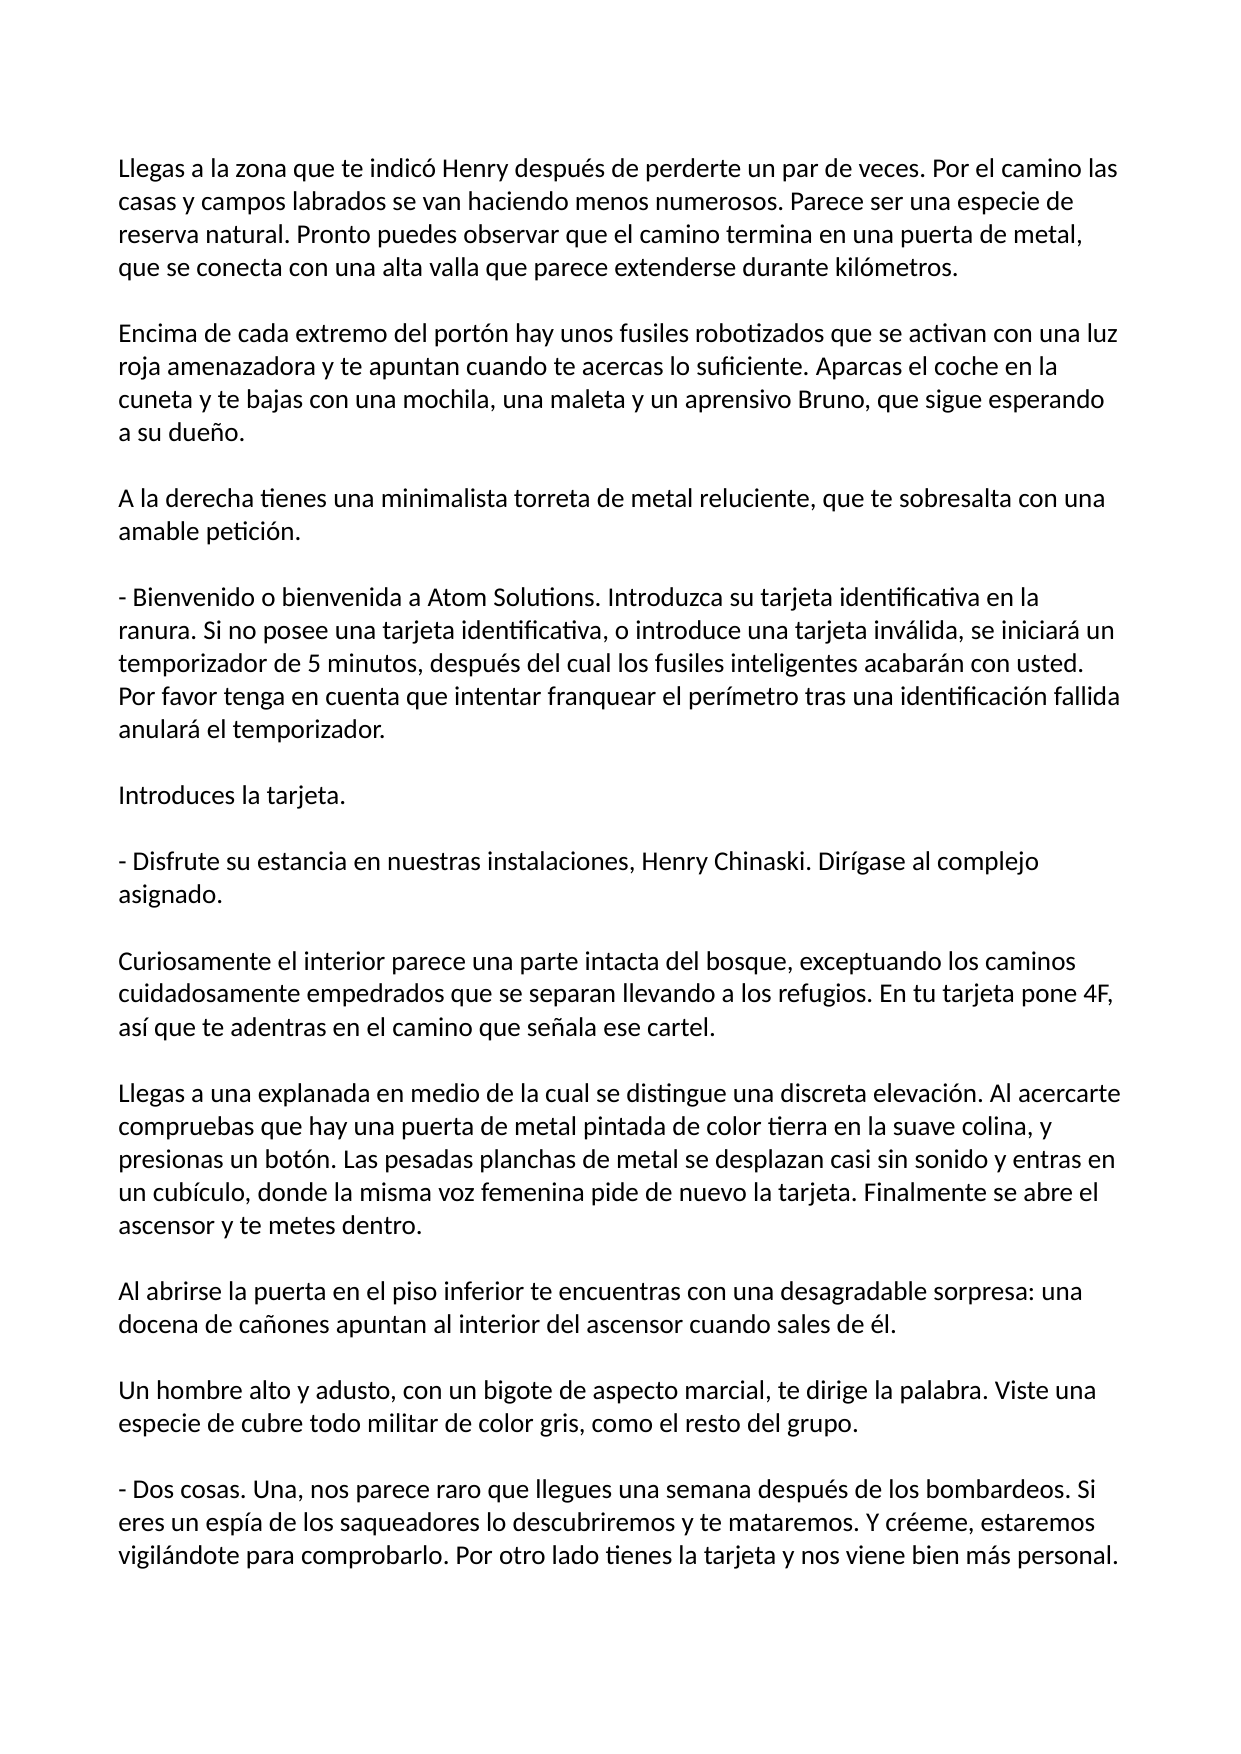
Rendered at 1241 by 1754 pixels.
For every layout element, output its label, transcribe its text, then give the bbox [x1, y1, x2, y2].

text Llegas a la zona que te indicó Henry después de perderte un par de veces. Por el camino las casas y campos labrados se van haciendo menos numerosos. Parece ser una especie de reserva natural. Pronto puedes observar que el camino termina en una puerta de metal, que se conecta con una alta valla que parece extenderse durante kilómetros. [118, 151, 1122, 283]
text Encima de cada extremo del portón hay unos fusiles robotizados que se activan con una luz roja amenazadora y te apuntan cuando te acercas lo suficiente. Aparcas el coche en la cuneta y te bajas con una mochila, una maleta y un aprensivo Bruno, que sigue esperando a su dueño. [118, 316, 1122, 448]
text - Bienvenido o bienvenida a Atom Solutions. Introduzca su tarjeta identificativa en la ranura. Si no posee una tarjeta identificativa, o introduce una tarjeta inválida, se iniciará un temporizador de 5 minutos, después del cual los fusiles inteligentes acabarán con usted. Por favor tenga en cuenta que intentar franquear el perímetro tras una identificación fallida anulará el temporizador. [118, 580, 1122, 746]
text A la derecha tienes una minimalista torreta de metal reluciente, que te sobresalta con una amable petición. [118, 481, 1122, 547]
text - Dos cosas. Una, nos parece raro que llegues una semana después de los bombardeos. Si eres un espía de los saqueadores lo descubriremos y te mataremos. Y créeme, estaremos vigilándote para comprobarlo. Por otro lado tienes la tarjeta y nos viene bien más personal. [118, 1472, 1122, 1571]
text Llegas a una explanada en medio de la cual se distingue una discreta elevación. Al acercarte compruebas que hay una puerta de metal pintada de color tierra en la suave colina, y presionas un botón. Las pesadas planchas de metal se desplazan casi sin sonido y entras en un cubículo, donde la misma voz femenina pide de nuevo la tarjeta. Finalmente se abre el ascensor y te metes dentro. [118, 1076, 1122, 1241]
text - Disfrute su estancia en nuestras instalaciones, Henry Chinaski. Dirígase al complejo asignado. [118, 844, 1122, 911]
text Introduces la tarjeta. [118, 778, 1122, 812]
text Un hombre alto y adusto, con un bigote de aspecto marcial, te dirige la palabra. Viste una especie de cubre todo militar de color gris, como el resto del grupo. [118, 1373, 1122, 1439]
text Al abrirse la puerta en el piso inferior te encuentras con una desagradable sorpresa: una docena de cañones apuntan al interior del ascensor cuando sales de él. [118, 1274, 1122, 1340]
text Curiosamente el interior parece una parte intacta del bosque, exceptuando los caminos cuidadosamente empedrados que se separan llevando a los refugios. En tu tarjeta pone 4F, así que te adentras en el camino que señala ese cartel. [118, 944, 1122, 1043]
